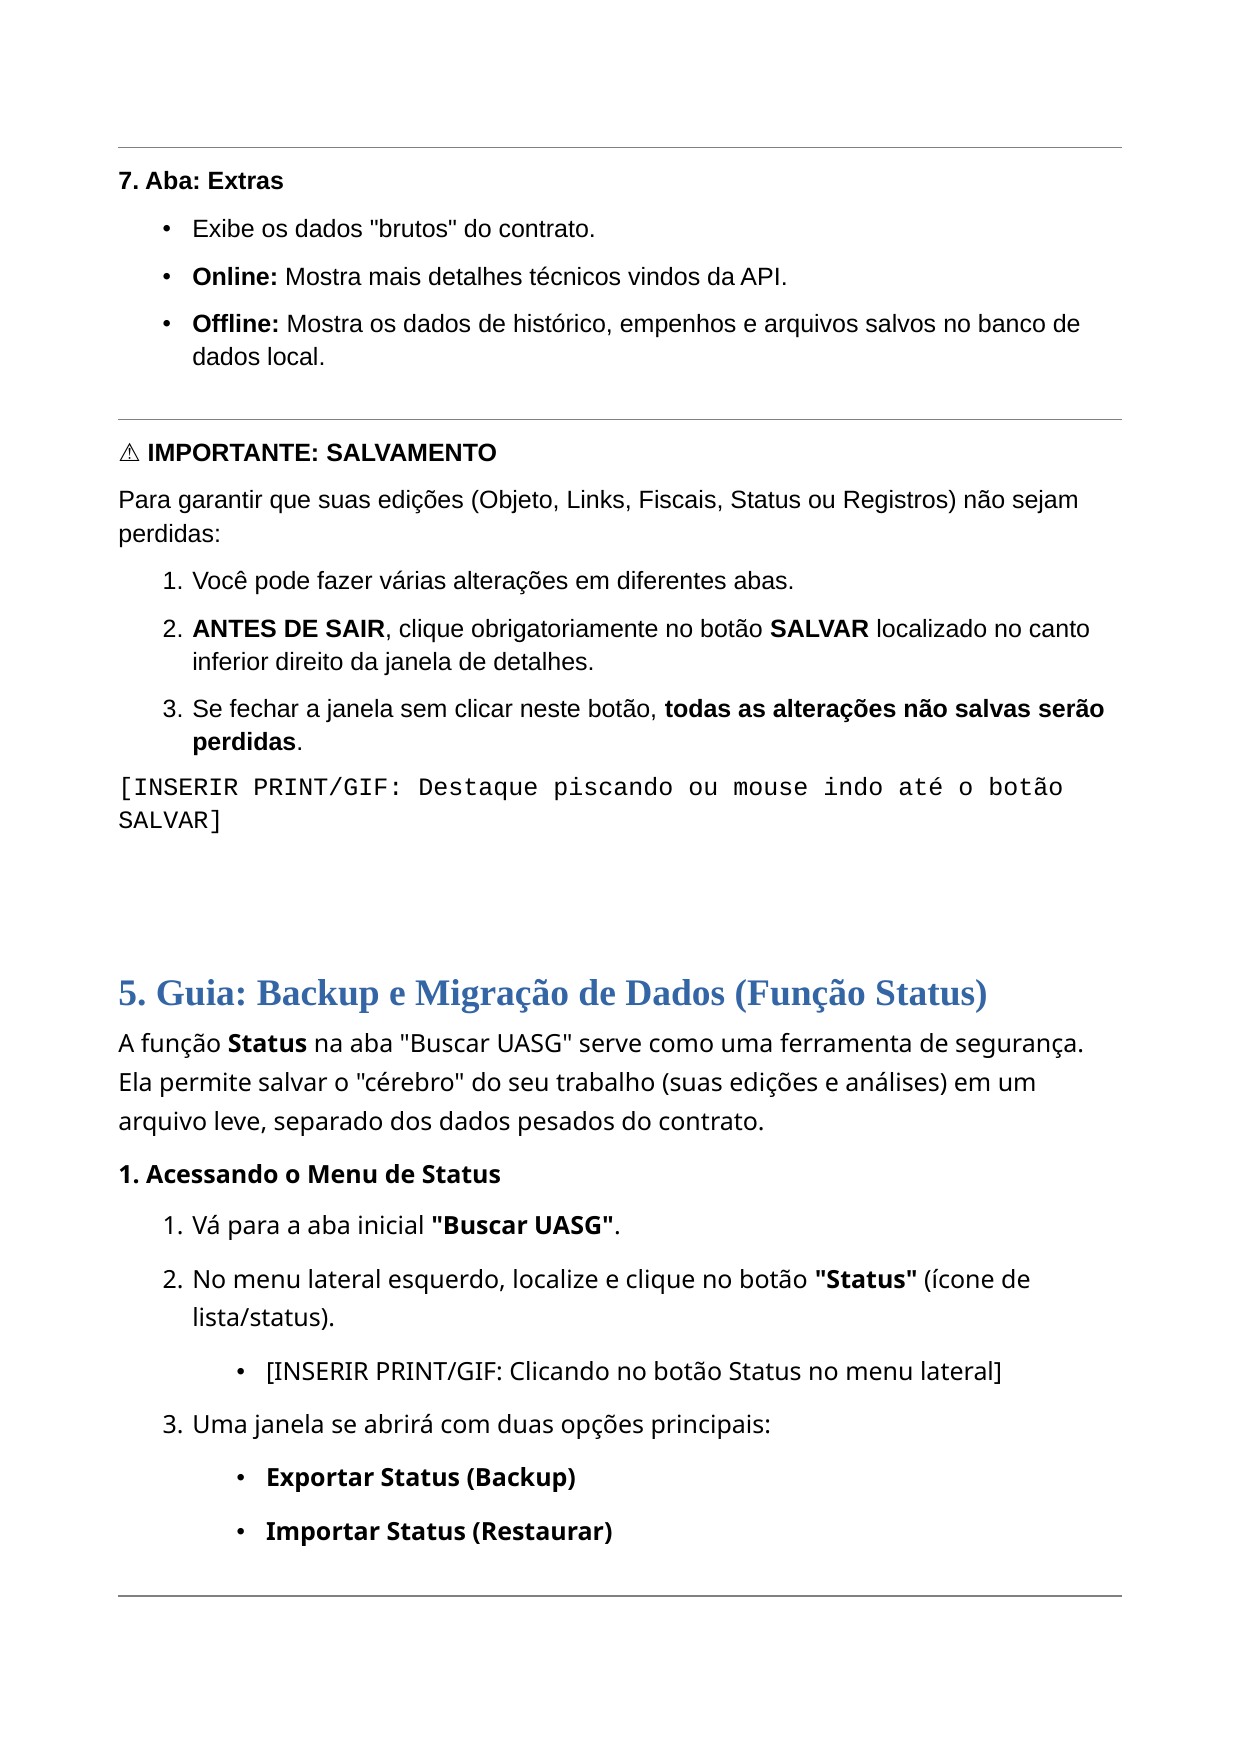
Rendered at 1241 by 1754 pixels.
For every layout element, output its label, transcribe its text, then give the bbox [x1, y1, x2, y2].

subtitle 5. Guia: Backup e Migração de Dados (Função Status) [118, 970, 1122, 1013]
list Exportar Status (Backup) [236, 1460, 1122, 1494]
list Se fechar a janela sem clicar neste botão, todas as alterações não salvas serão perdidas. [162, 694, 1122, 756]
list Você pode fazer várias alterações em diferentes abas. [162, 566, 1122, 595]
list Online: Mostra mais detalhes técnicos vindos da API. [162, 261, 1122, 290]
subtitle 1. Acessando o Menu de Status [118, 1157, 1122, 1191]
list No menu lateral esquerdo, localize e clique no botão "Status" (ícone de lista/status). [162, 1261, 1122, 1334]
subtitle 7. Aba: Extras [118, 166, 1122, 195]
list ANTES DE SAIR, clique obrigatoriamente no botão SALVAR localizado no canto inferior direito da janela de detalhes. [162, 614, 1122, 676]
subtitle ⚠️ IMPORTANTE: SALVAMENTO [118, 438, 1122, 467]
list Exibe os dados "brutos" do contrato. [162, 214, 1122, 243]
text [INSERIR PRINT/GIF: Destaque piscando ou mouse indo até o botão SALVAR] [118, 775, 1122, 836]
list [INSERIR PRINT/GIF: Clicando no botão Status no menu lateral] [236, 1353, 1122, 1387]
text Para garantir que suas edições (Objeto, Links, Fiscais, Status ou Registros) não sejam perdidas: [118, 486, 1122, 547]
text A função Status na aba "Buscar UASG" serve como uma ferramenta de segurança. Ela permite salvar o "cérebro" do seu trabalho (suas edições e análises) em um arquivo leve, separado dos dados pesados do contrato. [118, 1026, 1122, 1137]
list Uma janela se abrirá com duas opções principais: [162, 1407, 1122, 1441]
list Vá para a aba inicial "Buscar UASG". [162, 1208, 1122, 1242]
list Offline: Mostra os dados de histórico, empenhos e arquivos salvos no banco de dados local. [162, 309, 1122, 371]
list Importar Status (Restaurar) [236, 1513, 1122, 1547]
